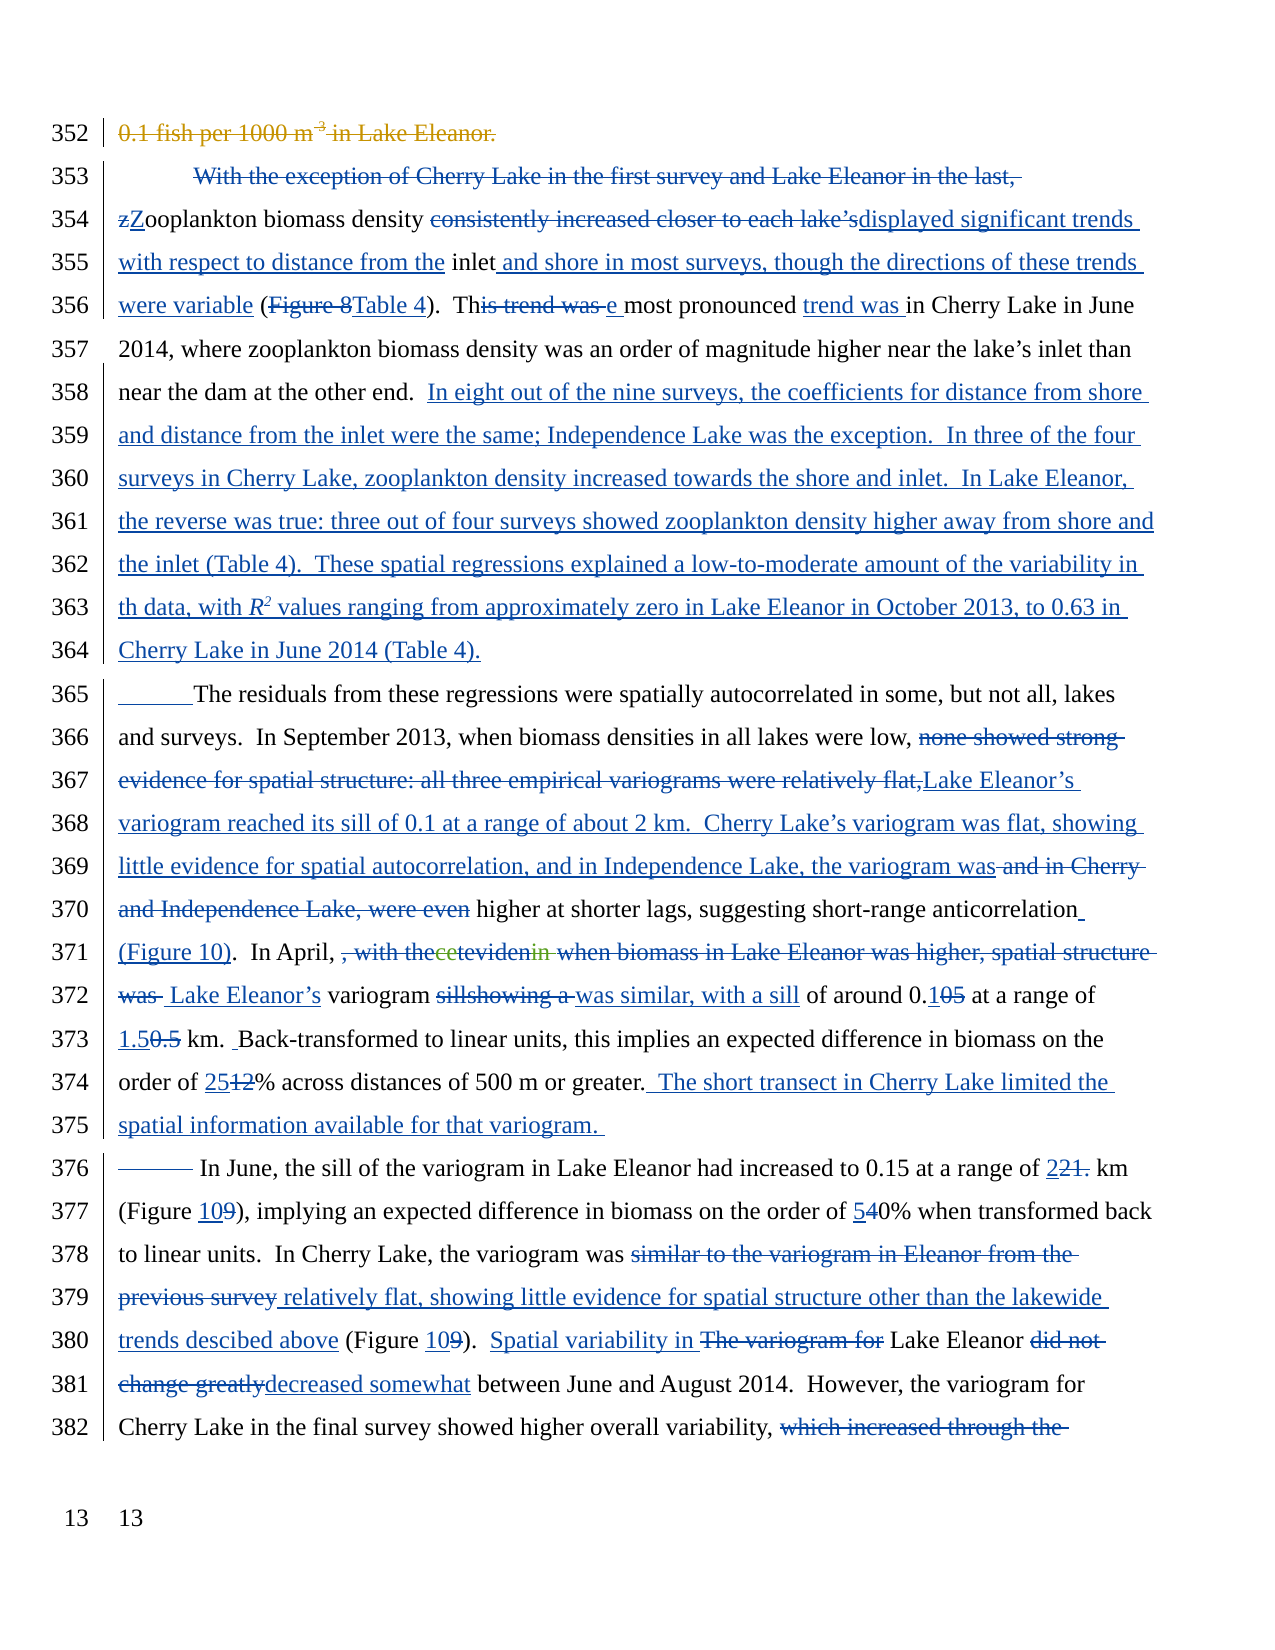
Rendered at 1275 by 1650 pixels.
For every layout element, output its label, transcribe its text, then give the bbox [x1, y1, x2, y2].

text In June, the sill of the variogram in Lake Eleanor had increased to 0.15 at a range of 2 km (Figure 10), implying an expected difference in biomass on the order of 50% when transformed back to linear units. In Cherry Lake, the variogram was relatively flat, showing little evidence for spatial structure other than the lakewide trends descibed above (Figure 10). Spatial variability in Lake Eleanor decreased somewhat between June and August 2014. However, the variogram for Cherry Lake in the final survey showed higher overall variability, peaking at 0.37 at a lag of 1 km and a sill near 0.2 beyond 1.5 km. Overall, the variogram sill valuesranged from approximately 0.1 to 0.2 . These values, in log10-transformed units, imply multiplicative differences (×/÷) in zooplankton density from 0.25 to 1.6 at long ranges, where “long ranges,” as defined by the variograms, are between 1 and 2 km. [118, 1153, 1157, 1441]
text The residuals from these regressions were spatially autocorrelated in some, but not all, lakes and surveys. In September 2013, when biomass densities in all lakes were low, Lake Eleanor’s variogram reached its sill of 0.1 at a range of about 2 km. Cherry Lake’s variogram was flat, showing little evidence for spatial autocorrelation, and in Independence Lake, the variogram was higher at shorter lags, suggesting short-range anticorrelation (Figure 10). In April, Lake Eleanor’s variogram was similar, with a sill of around 0.1 at a range of 1.5 km. Back-transformed to linear units, this implies an expected difference in biomass on the order of 25% across distances of 500 m or greater. The short transect in Cherry Lake limited the spatial information available for that variogram. [118, 679, 1157, 1139]
text Zooplankton biomass density displayed significant trends with respect to distance from the inlet and shore in most surveys, though the directions of these trends were variable (Table 4). The most pronounced trend was in Cherry Lake in June 2014, where zooplankton biomass density was an order of magnitude higher near the lake’s inlet than near the dam at the other end. In eight out of the nine surveys, the coefficients for distance from shore and distance from the inlet were the same; Independence Lake was the exception. In three of the four surveys in Cherry Lake, zooplankton density increased towards the shore and inlet. In Lake Eleanor, the reverse was true: three out of four surveys showed zooplankton density higher away from shore and the inlet (Table 4). These spatial regressions explained a low-to-moderate amount of the variability in th data, with R2 values ranging from approximately zero in Lake Eleanor in October 2013, to 0.63 in Cherry Lake in June 2014 (Table 4). [118, 161, 1157, 664]
